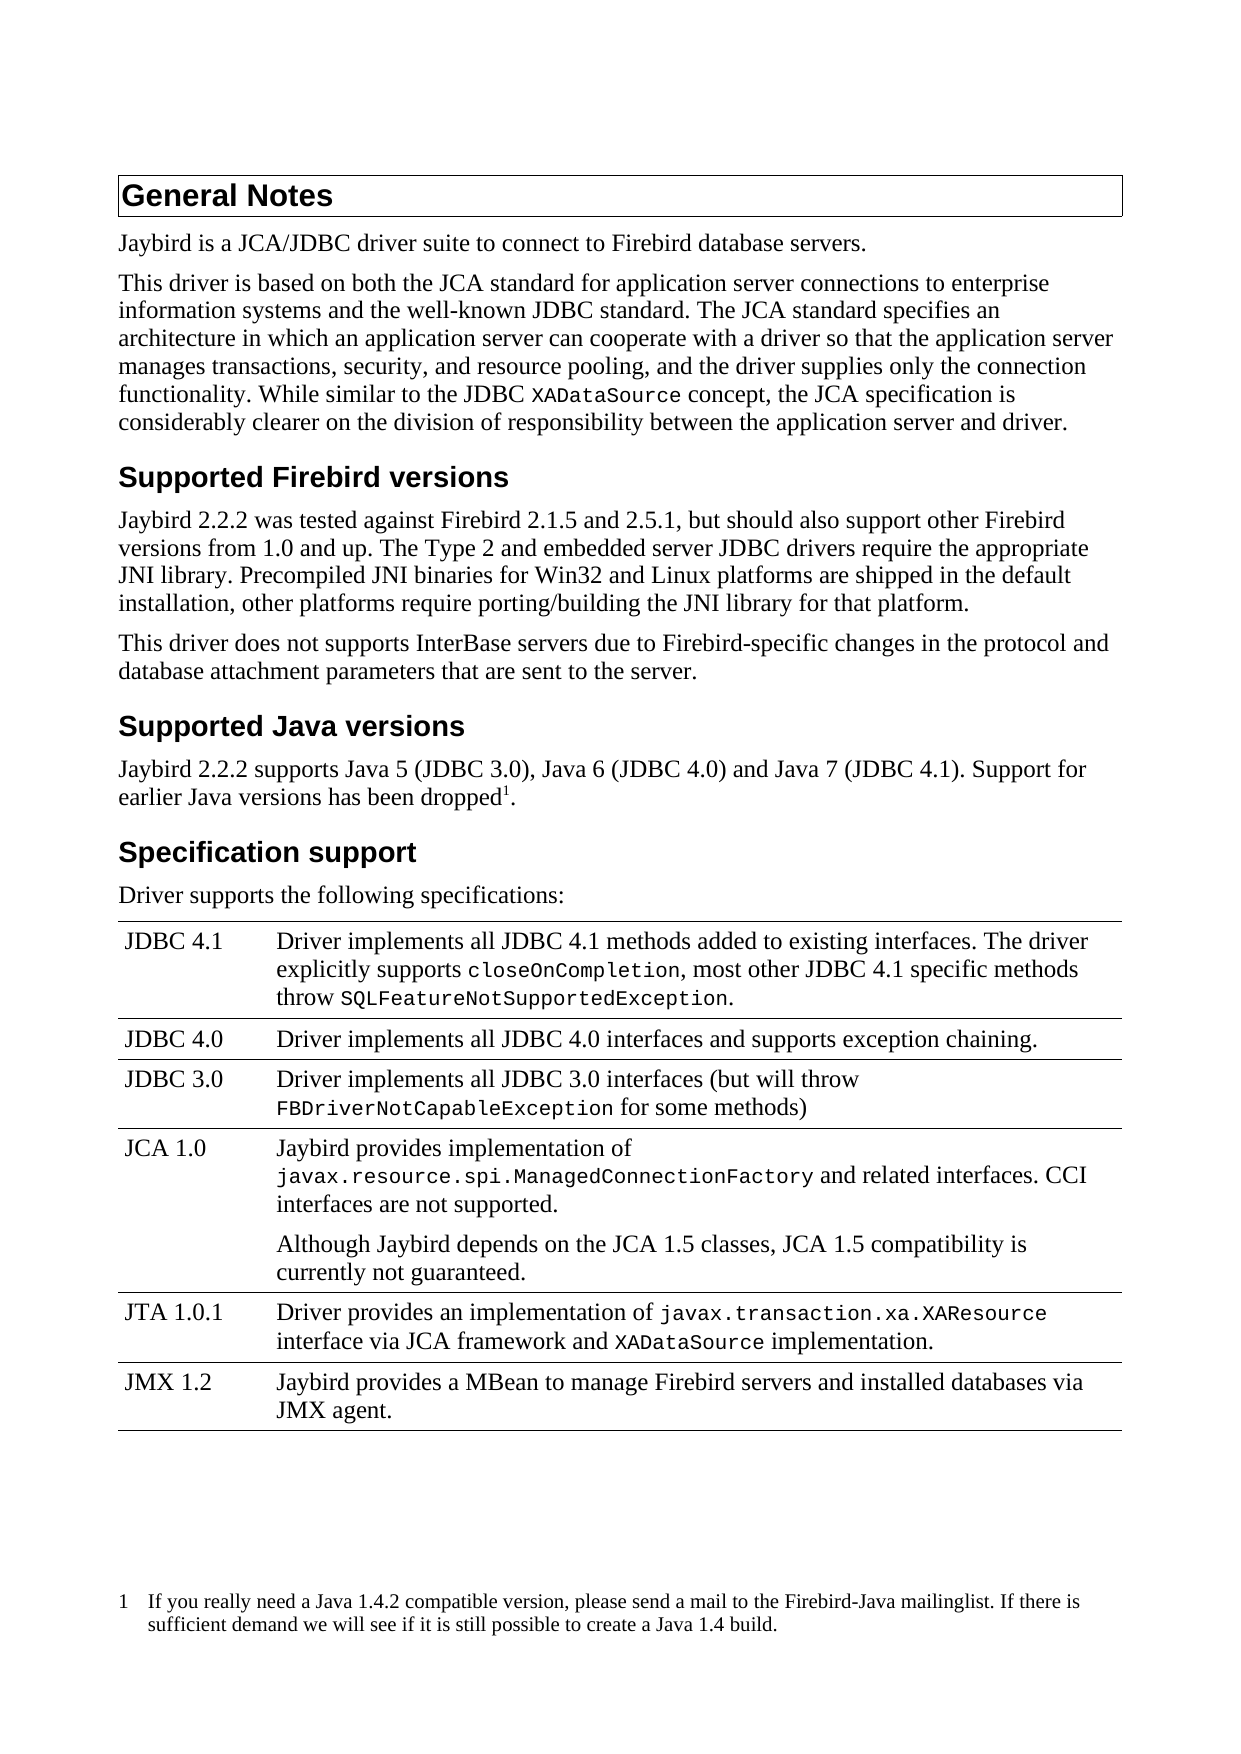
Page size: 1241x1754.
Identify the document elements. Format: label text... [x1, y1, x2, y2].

table_cell JTA 1.0.1 [118, 1293, 270, 1362]
table_header Driver implements all JDBC 4.1 methods added to existing interfaces. The driver explicitly supports closeOnCompletion, most other JDBC 4.1 specific methods throw SQLFeatureNotSupportedException. [270, 922, 1122, 1018]
text Driver supports the following specifications: [118, 881, 1122, 908]
table_cell Jaybird provides a MBean to manage Firebird servers and installed databases via JMX agent. [270, 1363, 1122, 1430]
table_cell JDBC 4.0 [118, 1019, 270, 1059]
text This driver is based on both the JCA standard for application server connections to enterprise information systems and the well-known JDBC standard. The JCA standard specifies an architecture in which an application server can cooperate with a driver so that the application server manages transactions, security, and resource pooling, and the driver supplies only the connection functionality. While similar to the JDBC XADataSource concept, the JCA specification is considerably clearer on the division of responsibility between the application server and driver. [118, 269, 1122, 436]
text Jaybird 2.2.2 supports Java 5 (JDBC 3.0), Java 6 (JDBC 4.0) and Java 7 (JDBC 4.1). Support for earlier Java versions has been dropped. [118, 755, 1122, 811]
table_cell Driver provides an implementation of javax.transaction.xa.XAResource interface via JCA framework and XADataSource implementation. [270, 1293, 1122, 1362]
text Jaybird 2.2.2 was tested against Firebird 2.1.5 and 2.5.1, but should also support other Firebird versions from 1.0 and up. The Type 2 and embedded server JDBC drivers require the appropriate JNI library. Precompiled JNI binaries for Win32 and Linux platforms are shipped in the default installation, other platforms require porting/building the JNI library for that platform. [118, 506, 1122, 617]
text Jaybird is a JCA/JDBC driver suite to connect to Firebird database servers. [118, 229, 1122, 256]
subtitle Supported Firebird versions [118, 461, 1122, 494]
table_cell Jaybird provides implementation of javax.resource.spi.ManagedConnectionFactory and related interfaces. CCI interfaces are not supported. Although Jaybird depends on the JCA 1.5 classes, JCA 1.5 compatibility is currently not guaranteed. [270, 1129, 1122, 1292]
table_cell Driver implements all JDBC 3.0 interfaces (but will throw FBDriverNotCapableException for some methods) [270, 1060, 1122, 1128]
table_cell JCA 1.0 [118, 1129, 270, 1292]
table_cell Driver implements all JDBC 4.0 interfaces and supports exception chaining. [270, 1019, 1122, 1059]
text If you really need a Java 1.4.2 compatible version, please send a mail to the Firebird-Java mailinglist. If there is sufficient demand we will see if it is still possible to create a Java 1.4 build. [118, 1590, 1122, 1636]
text This driver does not supports InterBase servers due to Firebird-specific changes in the protocol and database attachment parameters that are sent to the server. [118, 629, 1122, 685]
subtitle General Notes [119, 176, 1122, 216]
table_cell JMX 1.2 [118, 1363, 270, 1430]
subtitle Supported Java versions [118, 710, 1122, 743]
subtitle Specification support [118, 836, 1122, 868]
table_header JDBC 4.1 [118, 922, 270, 1018]
table_cell JDBC 3.0 [118, 1060, 270, 1128]
